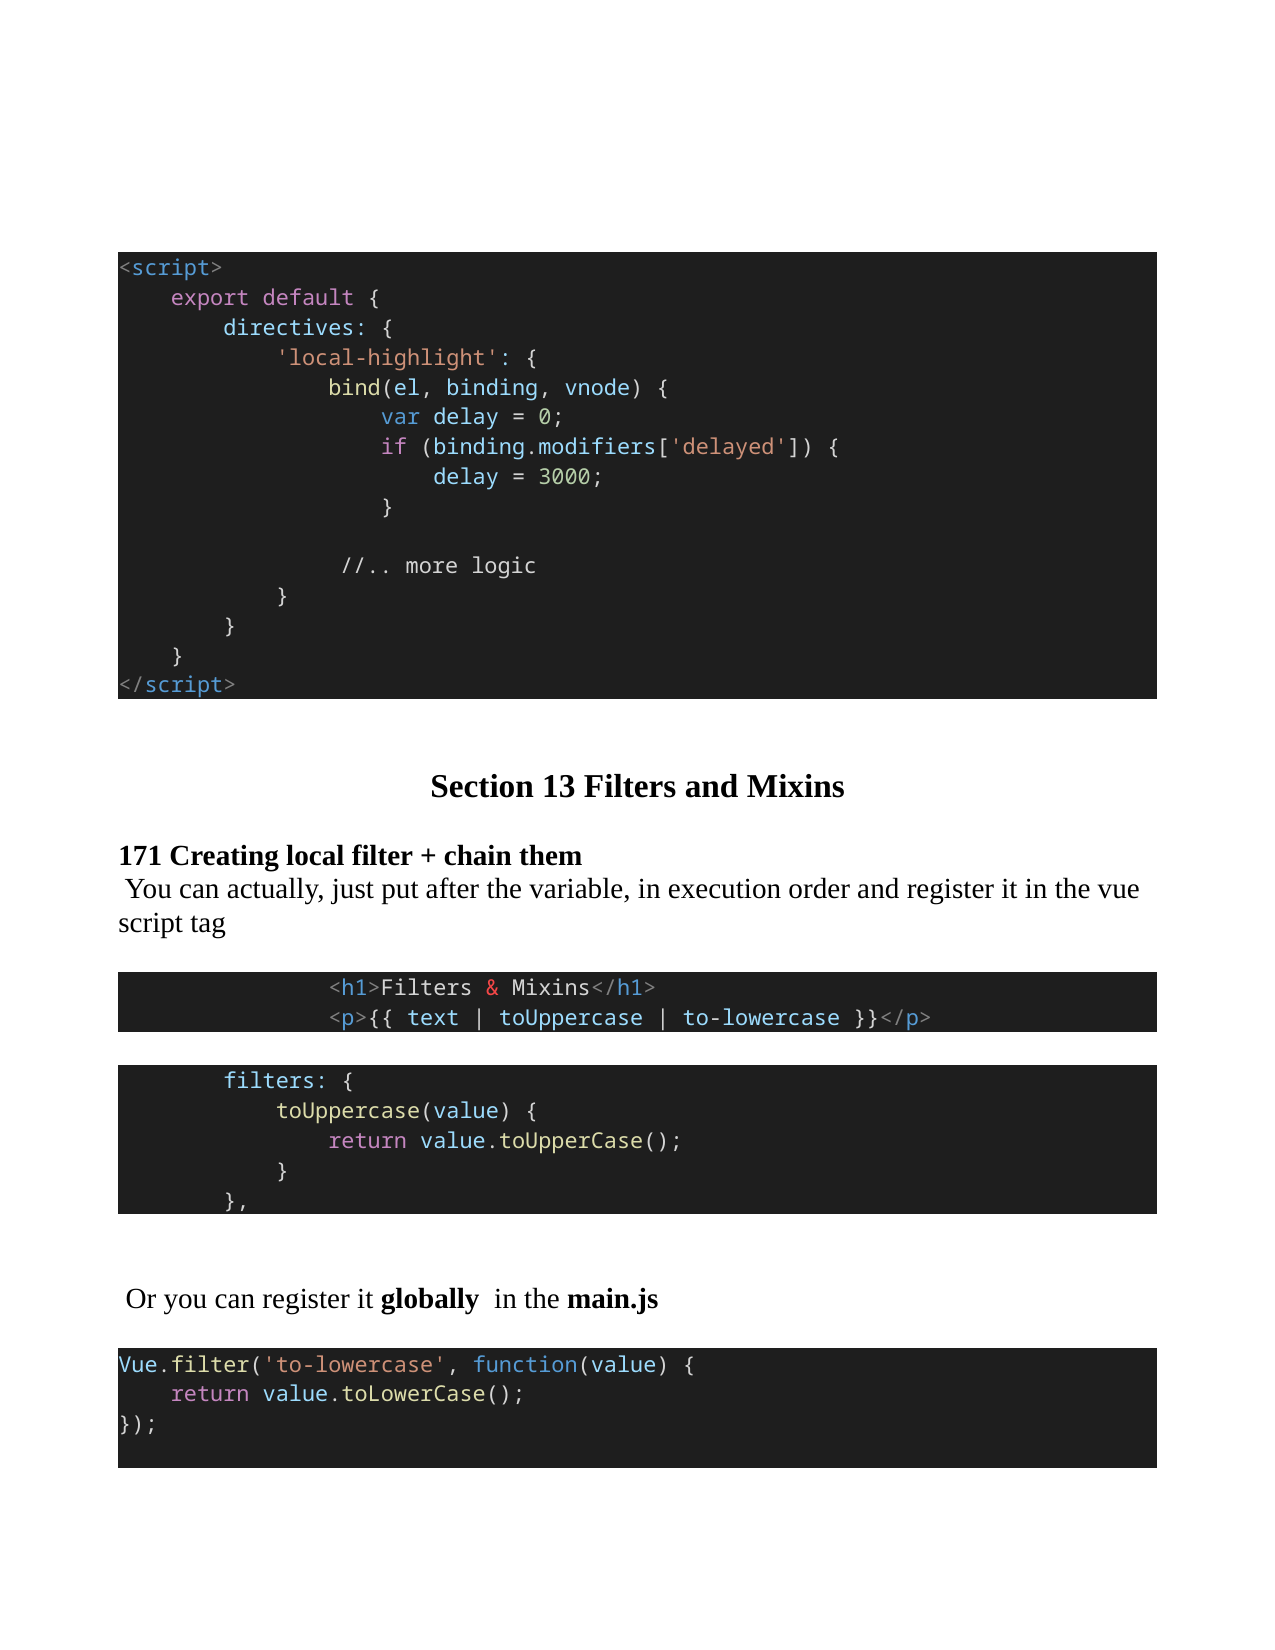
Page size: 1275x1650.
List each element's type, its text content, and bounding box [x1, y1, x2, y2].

text toUppercase(value) { [118, 1095, 1157, 1125]
text <p>{{ text | toUppercase | to-lowercase }}</p> [118, 1002, 1157, 1032]
text } [118, 639, 1157, 669]
text delay = 3000; [118, 461, 1157, 491]
text <script> [118, 252, 1157, 282]
text return value.toUpperCase(); [118, 1125, 1157, 1155]
text var delay = 0; [118, 401, 1157, 431]
text filters: { [118, 1065, 1157, 1095]
text </script> [118, 669, 1157, 699]
text if (binding.modifiers['delayed']) { [118, 431, 1157, 461]
text Or you can register it globally in the main.js [118, 1281, 1157, 1315]
text You can actually, just put after the variable, in execution order and register it in the vue script tag [118, 872, 1157, 939]
text } [118, 491, 1157, 520]
text Vue.filter('to-lowercase', function(value) { [118, 1348, 1157, 1378]
text return value.toLowerCase(); [118, 1378, 1157, 1408]
text }); [118, 1408, 1157, 1438]
text <h1>Filters & Mixins</h1> [118, 972, 1157, 1002]
text 171 Creating local filter + chain them [118, 838, 1157, 872]
text }, [118, 1184, 1157, 1214]
text export default { [118, 282, 1157, 312]
text Section 13 Filters and Mixins [118, 766, 1157, 804]
text bind(el, binding, vnode) { [118, 371, 1157, 401]
text //.. more logic [118, 550, 1157, 580]
text } [118, 580, 1157, 610]
text } [118, 610, 1157, 639]
text 'local-highlight': { [118, 342, 1157, 371]
text directives: { [118, 312, 1157, 342]
text } [118, 1155, 1157, 1184]
